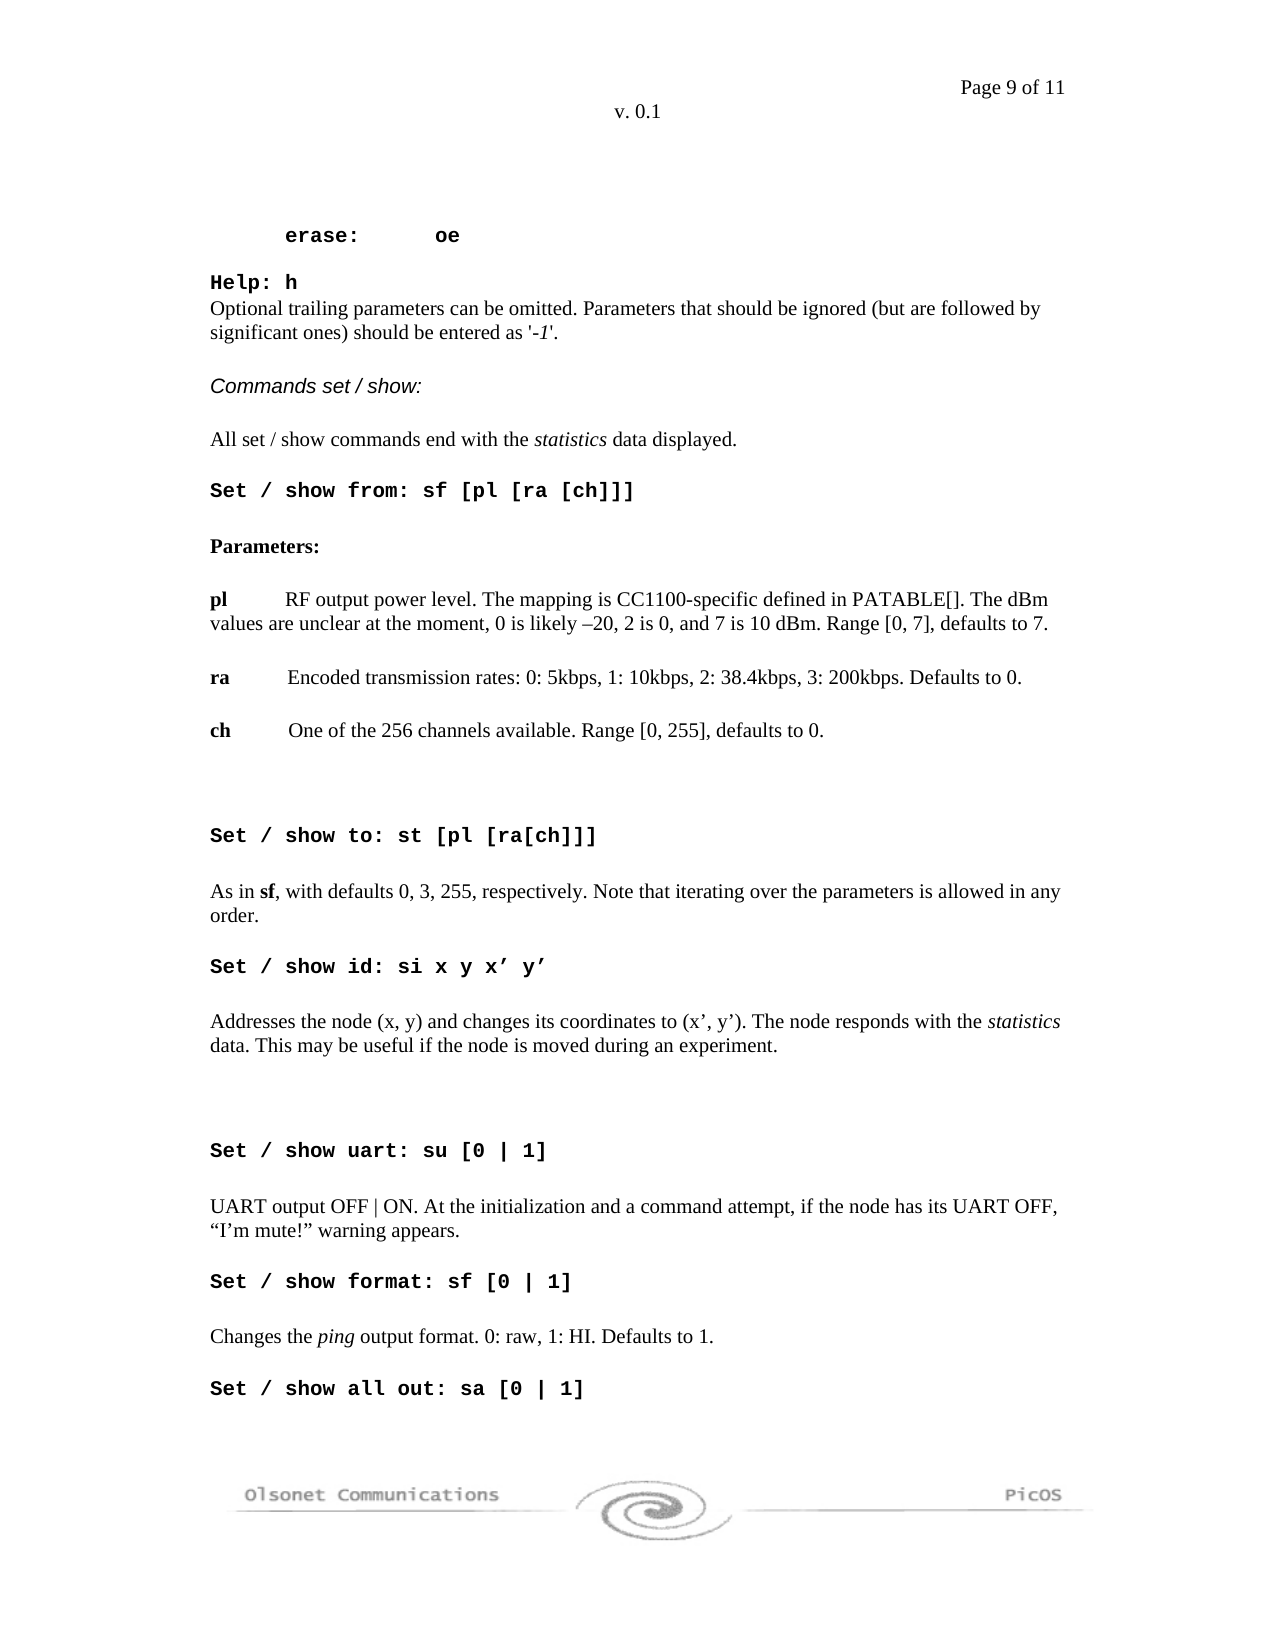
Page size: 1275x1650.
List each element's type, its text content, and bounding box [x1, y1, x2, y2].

text ra Encoded transmission rates: 0: 5kbps, 1: 10kbps, 2: 38.4kbps, 3: 200kbps. Defaults to 0. [210, 665, 1065, 689]
subtitle Commands set / show: [210, 373, 1065, 397]
text Parameters: [210, 534, 1065, 558]
text Set / show to: st [pl [ra[ch]]] [210, 825, 1065, 849]
text Optional trailing parameters can be omitted. Parameters that should be ignored (but are followed by significant ones) should be entered as '-1'. [210, 296, 1065, 344]
text Set / show uart: su [0 | 1] [210, 1140, 1065, 1164]
text Set / show format: sf [0 | 1] [210, 1271, 1065, 1295]
text pl RF output power level. The mapping is CC1100-specific defined in PATABLE[]. The dBm values are unclear at the moment, 0 is likely –20, 2 is 0, and 7 is 10 dBm. Range [0, 7], defaults to 7. [210, 587, 1065, 635]
picture [226, 1464, 1094, 1566]
text Addresses the node (x, y) and changes its coordinates to (x’, y’). The node responds with the statistics data. This may be useful if the node is moved during an experiment. [210, 1009, 1065, 1057]
text ch One of the 256 channels available. Range [0, 255], defaults to 0. [210, 718, 1065, 742]
text UART output OFF | ON. At the initialization and a command attempt, if the node has its UART OFF, “I’m mute!” warning appears. [210, 1193, 1065, 1242]
text All set / show commands end with the statistics data displayed. [210, 427, 1065, 451]
text Help: h [210, 272, 1065, 296]
text As in sf, with defaults 0, 3, 255, respectively. Note that iterating over the parameters is allowed in any order. [210, 878, 1065, 927]
text erase: oe [210, 225, 1065, 249]
text Set / show id: si x y x’ y’ [210, 956, 1065, 980]
text Set / show all out: sa [0 | 1] [210, 1378, 1065, 1401]
text Changes the ping output format. 0: raw, 1: HI. Defaults to 1. [210, 1324, 1065, 1348]
text Set / show from: sf [pl [ra [ch]]] [210, 481, 1065, 504]
